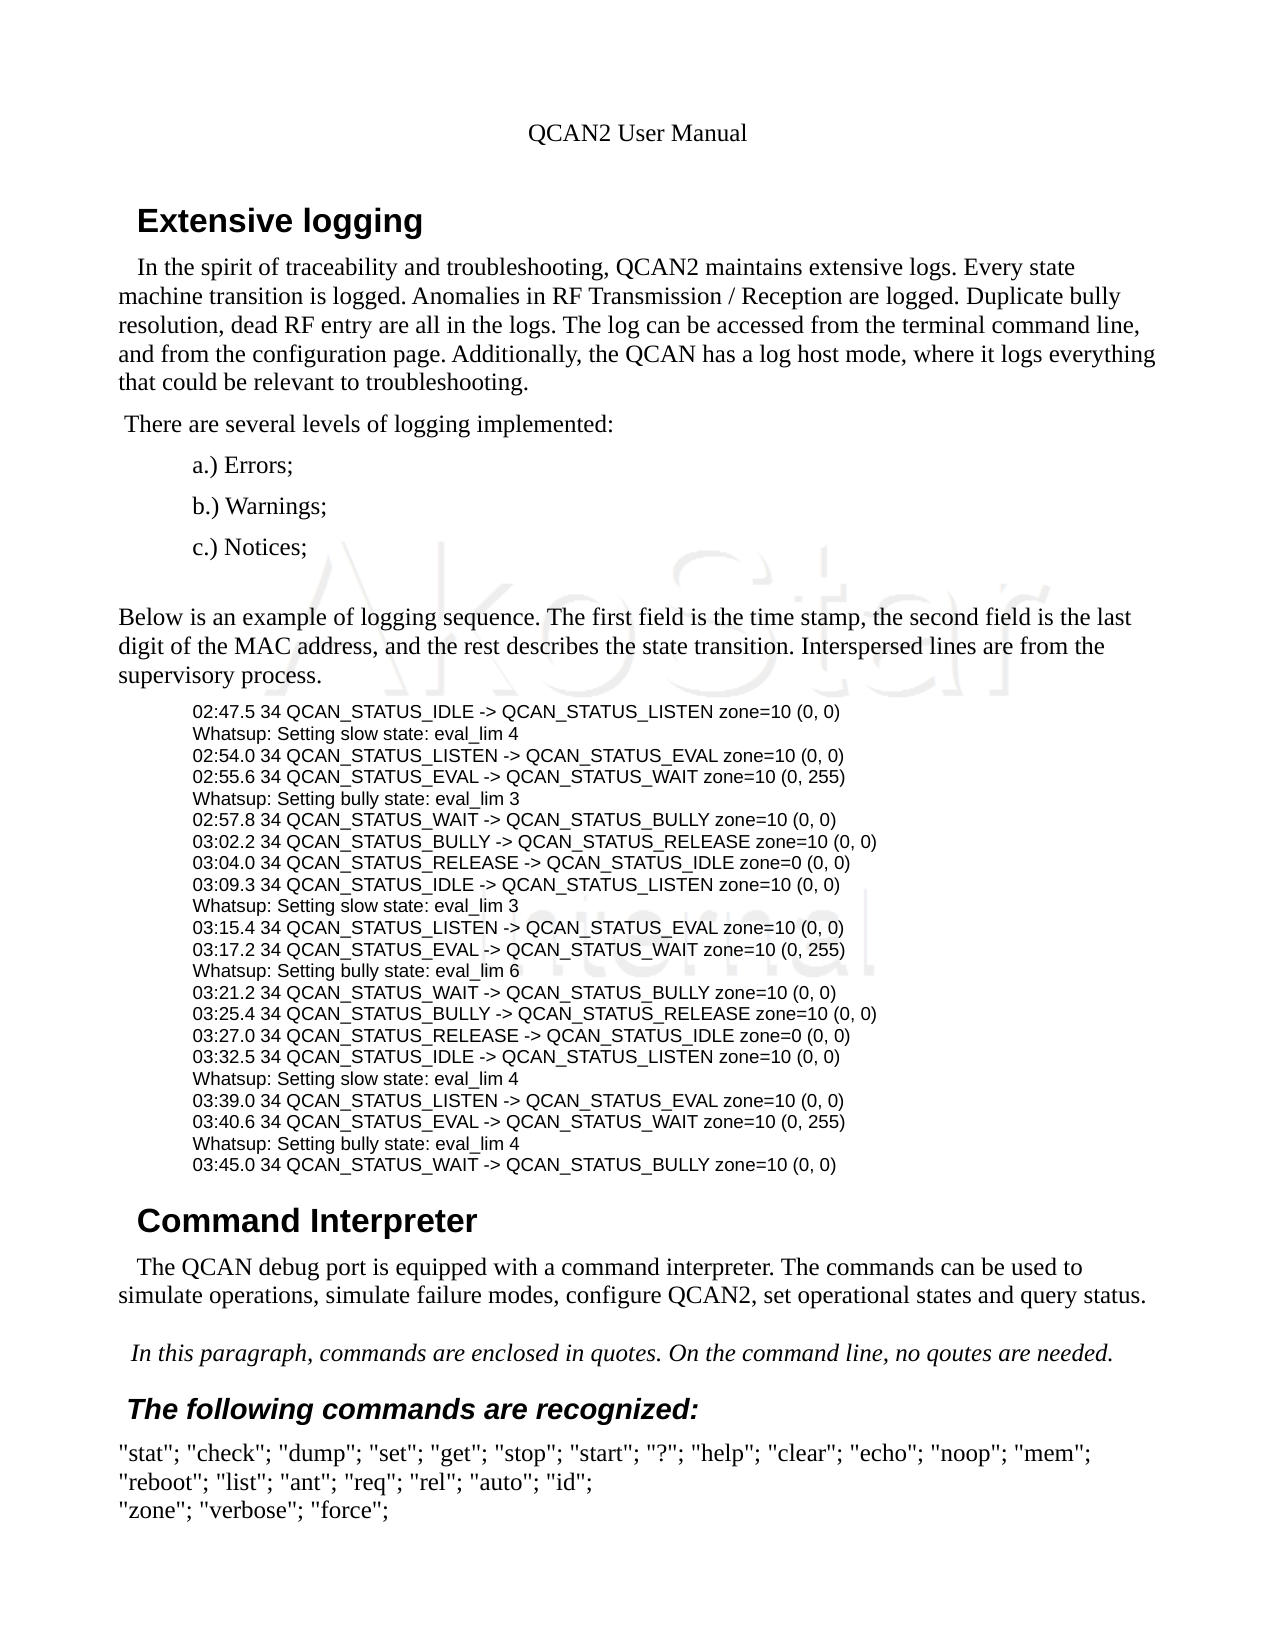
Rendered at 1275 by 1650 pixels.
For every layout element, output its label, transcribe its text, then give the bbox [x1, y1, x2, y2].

text Whatsup: Setting slow state: eval_lim 4 [192, 1068, 1157, 1089]
text There are several levels of logging implemented: [118, 409, 1157, 437]
text c.) Notices; [118, 532, 1157, 590]
text 03:09.3 34 QCAN_STATUS_IDLE -> QCAN_STATUS_LISTEN zone=10 (0, 0) [192, 874, 1157, 895]
subtitle Command Interpreter [118, 1201, 1157, 1239]
subtitle Extensive logging [118, 201, 1157, 240]
picture [237, 1176, 1038, 1201]
text 03:39.0 34 QCAN_STATUS_LISTEN -> QCAN_STATUS_EVAL zone=10 (0, 0) [192, 1089, 1157, 1111]
text 03:45.0 34 QCAN_STATUS_WAIT -> QCAN_STATUS_BULLY zone=10 (0, 0) [192, 1154, 1157, 1176]
text 03:21.2 34 QCAN_STATUS_WAIT -> QCAN_STATUS_BULLY zone=10 (0, 0) [192, 982, 1157, 1003]
text Whatsup: Setting bully state: eval_lim 3 [192, 787, 1157, 809]
text Whatsup: Setting bully state: eval_lim 6 [192, 960, 1157, 982]
text 02:47.5 34 QCAN_STATUS_IDLE -> QCAN_STATUS_LISTEN zone=10 (0, 0) [192, 701, 1157, 723]
text 03:15.4 34 QCAN_STATUS_LISTEN -> QCAN_STATUS_EVAL zone=10 (0, 0) [192, 917, 1157, 938]
text "stat"; "check"; "dump"; "set"; "get"; "stop"; "start"; "?"; "help"; "clear"; "echo"; "noop"; "mem"; "reboot"; "list"; "ant"; "req"; "rel"; "auto"; "id"; [118, 1438, 1157, 1495]
text Below is an example of logging sequence. The first field is the time stamp, the second field is the last digit of the MAC address, and the rest describes the state transition. Interspersed lines are from the supervisory process. [118, 602, 1157, 689]
text 03:40.6 34 QCAN_STATUS_EVAL -> QCAN_STATUS_WAIT zone=10 (0, 255) [192, 1111, 1157, 1132]
text Whatsup: Setting slow state: eval_lim 4 [192, 723, 1157, 744]
text The QCAN debug port is equipped with a command interpreter. The commands can be used to simulate operations, simulate failure modes, configure QCAN2, set operational states and query status. [118, 1252, 1157, 1309]
text 02:54.0 34 QCAN_STATUS_LISTEN -> QCAN_STATUS_EVAL zone=10 (0, 0) [192, 744, 1157, 766]
picture [237, 520, 1038, 532]
picture [237, 479, 1038, 491]
picture [237, 437, 1038, 450]
text In this paragraph, commands are enclosed in quotes. On the command line, no qoutes are needed. [118, 1338, 1157, 1367]
text 03:27.0 34 QCAN_STATUS_RELEASE -> QCAN_STATUS_IDLE zone=0 (0, 0) [192, 1025, 1157, 1046]
picture [237, 689, 1038, 701]
text 03:25.4 34 QCAN_STATUS_BULLY -> QCAN_STATUS_RELEASE zone=10 (0, 0) [192, 1003, 1157, 1025]
text 03:32.5 34 QCAN_STATUS_IDLE -> QCAN_STATUS_LISTEN zone=10 (0, 0) [192, 1046, 1157, 1068]
text Whatsup: Setting bully state: eval_lim 4 [192, 1132, 1157, 1154]
text 03:17.2 34 QCAN_STATUS_EVAL -> QCAN_STATUS_WAIT zone=10 (0, 255) [192, 938, 1157, 960]
text 02:55.6 34 QCAN_STATUS_EVAL -> QCAN_STATUS_WAIT zone=10 (0, 255) [192, 766, 1157, 787]
text 03:02.2 34 QCAN_STATUS_BULLY -> QCAN_STATUS_RELEASE zone=10 (0, 0) [192, 831, 1157, 852]
text Whatsup: Setting slow state: eval_lim 3 [192, 895, 1157, 917]
text In the spirit of traceability and troubleshooting, QCAN2 maintains extensive logs. Every state machine transition is logged. Anomalies in RF Transmission / Reception are logged. Duplicate bully resolution, dead RF entry are all in the logs. The log can be accessed from the terminal command line, and from the configuration page. Additionally, the QCAN has a log host mode, where it logs everything that could be relevant to troubleshooting. [118, 252, 1157, 396]
text a.) Errors; [118, 450, 1157, 479]
picture [237, 590, 1038, 602]
subtitle The following commands are recognized: [118, 1392, 1157, 1425]
text "zone"; "verbose"; "force"; [118, 1495, 1157, 1524]
text 02:57.8 34 QCAN_STATUS_WAIT -> QCAN_STATUS_BULLY zone=10 (0, 0) [192, 809, 1157, 831]
text b.) Warnings; [118, 491, 1157, 520]
text 03:04.0 34 QCAN_STATUS_RELEASE -> QCAN_STATUS_IDLE zone=0 (0, 0) [192, 852, 1157, 874]
